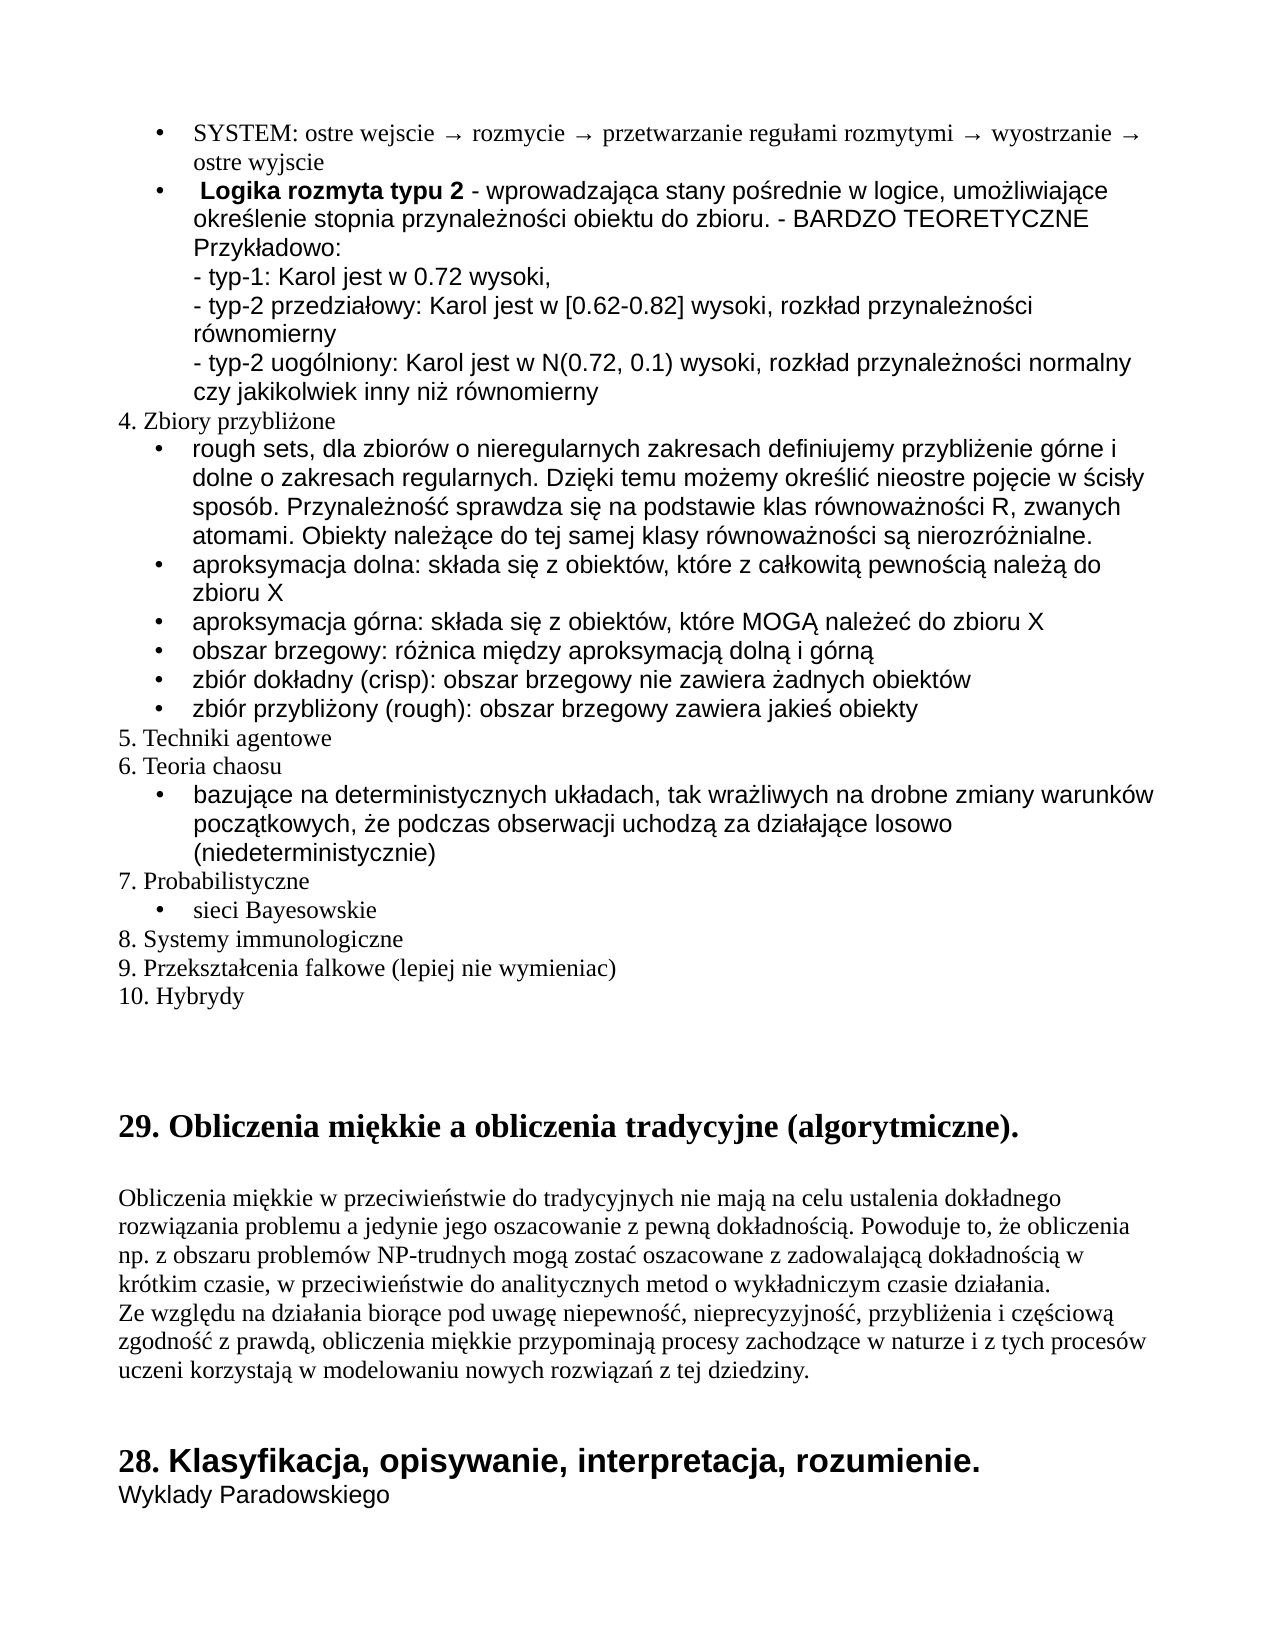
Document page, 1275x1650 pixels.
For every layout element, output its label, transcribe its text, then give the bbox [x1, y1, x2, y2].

text Ze względu na działania biorące pod uwagę niepewność, nieprecyzyjność, przybliżenia i częściową zgodność z prawdą, obliczenia miękkie przypominają procesy zachodzące w naturze i z tych procesów uczeni korzystają w modelowaniu nowych rozwiązań z tej dziedziny. [118, 1298, 1157, 1384]
text 28. Klasyfikacja, opisywanie, interpretacja, rozumienie. [118, 1441, 1157, 1480]
text 9. Przekształcenia falkowe (lepiej nie wymieniac) [118, 953, 1157, 981]
list rough sets, dla zbiorów o nieregularnych zakresach definiujemy przybliżenie górne i dolne o zakresach regularnych. Dzięki temu możemy określić nieostre pojęcie w ścisły sposób. Przynależność sprawdza się na podstawie klas równoważności R, zwanych atomami. Obiekty należące do tej samej klasy równoważności są nierozróżnialne. [154, 434, 1157, 549]
list zbiór przybliżony (rough): obszar brzegowy zawiera jakieś obiekty [154, 694, 1157, 723]
list zbiór dokładny (crisp): obszar brzegowy nie zawiera żadnych obiektów [154, 665, 1157, 694]
list SYSTEM: ostre wejscie → rozmycie → przetwarzanie regułami rozmytymi → wyostrzanie → ostre wyjscie [156, 118, 1157, 176]
text 8. Systemy immunologiczne [118, 924, 1157, 953]
list obszar brzegowy: różnica między aproksymacją dolną i górną [154, 636, 1157, 665]
list - typ-1: Karol jest w 0.72 wysoki, [156, 262, 1157, 291]
text 29. Obliczenia miękkie a obliczenia tradycyjne (algorytmiczne). [118, 1106, 1157, 1144]
text 7. Probabilistyczne [118, 866, 1157, 895]
list Logika rozmyta typu 2 - wprowadzająca stany pośrednie w logice, umożliwiające określenie stopnia przynależności obiektu do zbioru. - BARDZO TEORETYCZNE [156, 176, 1157, 233]
list aproksymacja górna: składa się z obiektów, które MOGĄ należeć do zbioru X [154, 607, 1157, 636]
text 6. Teoria chaosu [118, 751, 1157, 780]
list bazujące na deterministycznych układach, tak wrażliwych na drobne zmiany warunków początkowych, że podczas obserwacji uchodzą za działające losowo (niedeterministycznie) [156, 780, 1157, 866]
text 10. Hybrydy [118, 981, 1157, 1010]
text Obliczenia miękkie w przeciwieństwie do tradycyjnych nie mają na celu ustalenia dokładnego rozwiązania problemu a jedynie jego oszacowanie z pewną dokładnością. Powoduje to, że obliczenia np. z obszaru problemów NP-trudnych mogą zostać oszacowane z zadowalającą dokładnością w krótkim czasie, w przeciwieństwie do analitycznych metod o wykładniczym czasie działania. [118, 1183, 1157, 1298]
list - typ-2 przedziałowy: Karol jest w [0.62-0.82] wysoki, rozkład przynależności równomierny [156, 291, 1157, 348]
text Wyklady Paradowskiego [118, 1480, 1157, 1509]
list - typ-2 uogólniony: Karol jest w N(0.72, 0.1) wysoki, rozkład przynależności normalny czy jakikolwiek inny niż równomierny [156, 348, 1157, 406]
list aproksymacja dolna: składa się z obiektów, które z całkowitą pewnością należą do zbioru X [154, 549, 1157, 607]
text 5. Techniki agentowe [118, 723, 1157, 751]
list sieci Bayesowskie [156, 895, 1157, 924]
text 4. Zbiory przybliżone [118, 406, 1157, 434]
list Przykładowo: [156, 233, 1157, 262]
